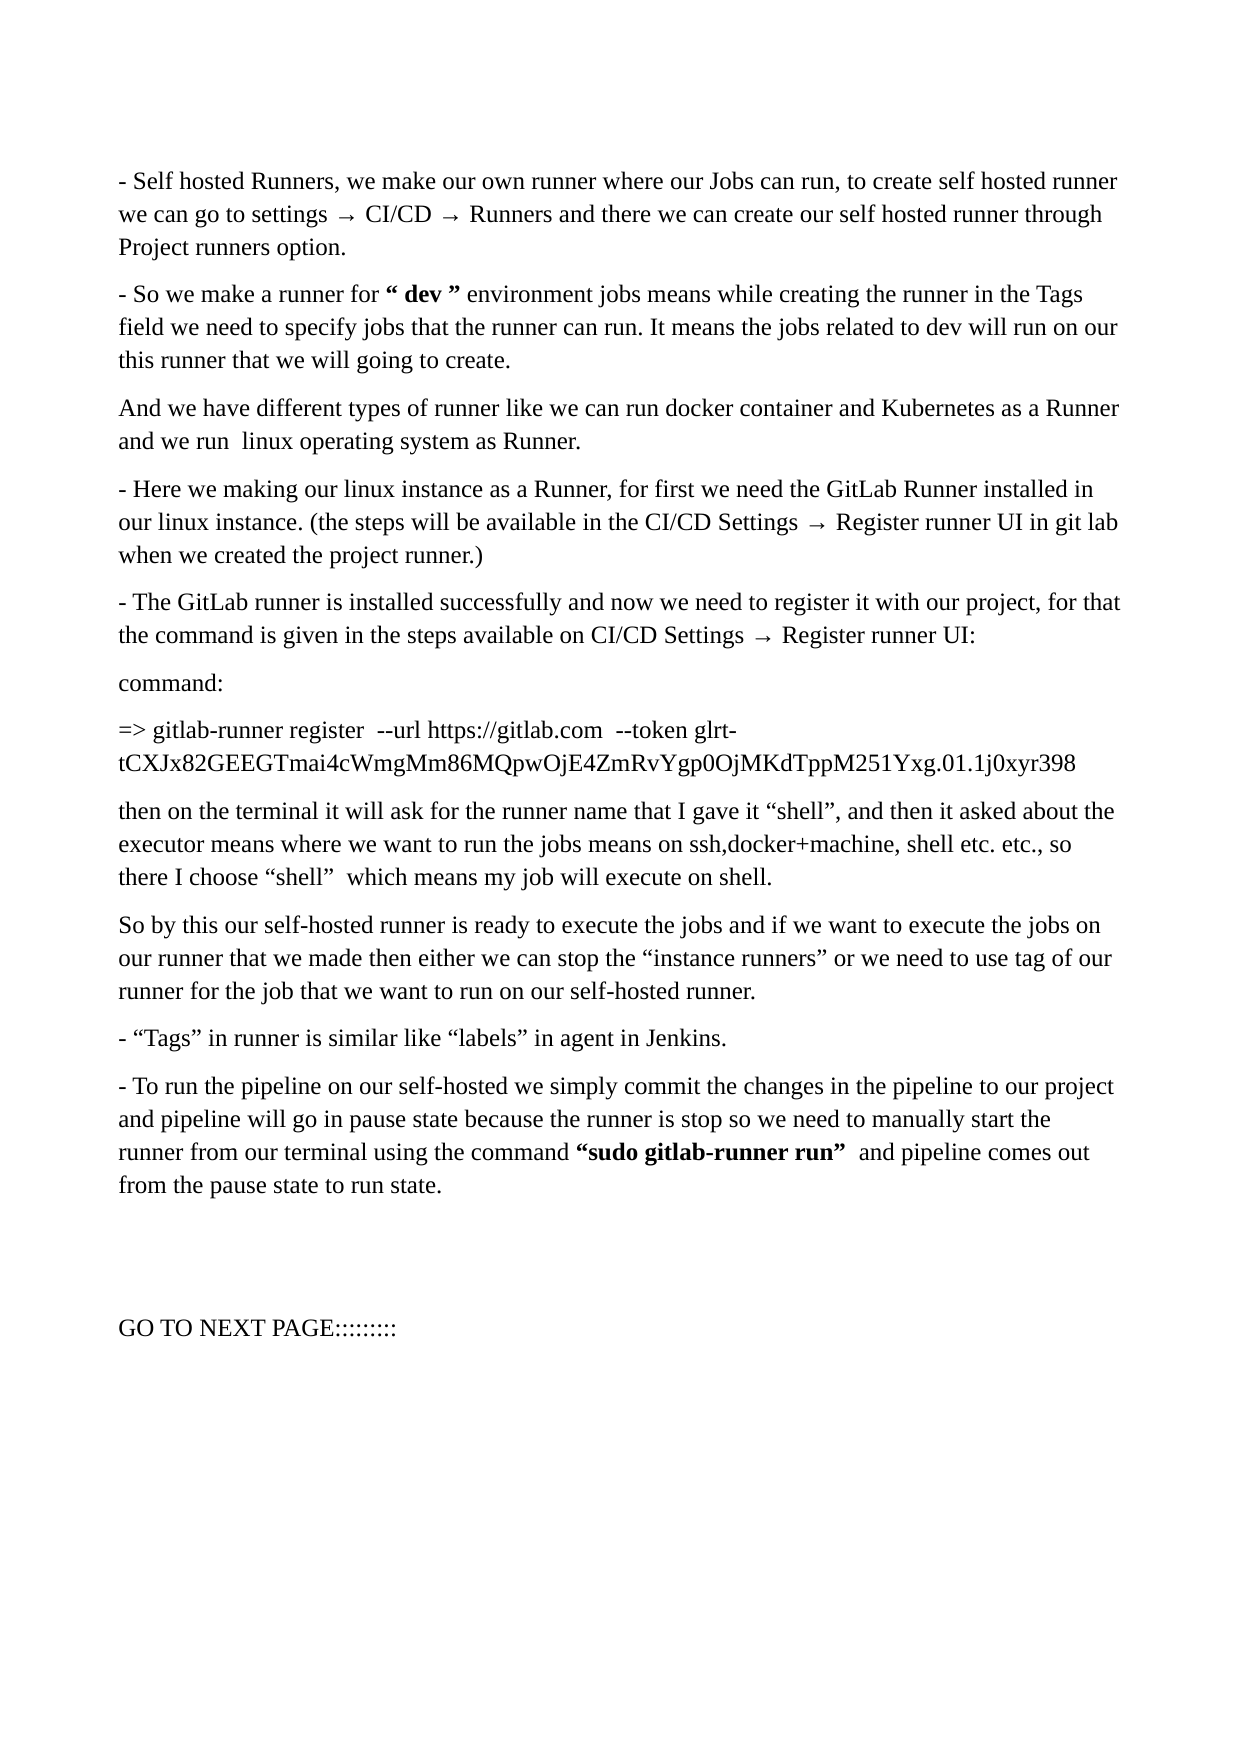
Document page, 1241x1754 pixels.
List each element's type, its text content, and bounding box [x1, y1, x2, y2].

text - So we make a runner for “ dev ” environment jobs means while creating the runner in the Tags field we need to specify jobs that the runner can run. It means the jobs related to dev will run on our this runner that we will going to create. [118, 279, 1122, 374]
text - Self hosted Runners, we make our own runner where our Jobs can run, to create self hosted runner we can go to settings → CI/CD → Runners and there we can create our self hosted runner through Project runners option. [118, 166, 1122, 261]
text - The GitLab runner is installed successfully and now we need to register it with our project, for that the command is given in the steps available on CI/CD Settings → Register runner UI: [118, 587, 1122, 649]
text => gitlab-runner register --url https://gitlab.com --token glrt-tCXJx82GEEGTmai4cWmgMm86MQpwOjE4ZmRvYgp0OjMKdTppM251Yxg.01.1j0xyr398 [118, 716, 1122, 777]
text - To run the pipeline on our self-hosted we simply commit the changes in the pipeline to our project and pipeline will go in pause state because the runner is stop so we need to manually start the runner from our terminal using the command “sudo gitlab-runner run” and pipeline comes out from the pause state to run state. [118, 1071, 1122, 1199]
text - Here we making our linux instance as a Runner, for first we need the GitLab Runner installed in our linux instance. (the steps will be available in the CI/CD Settings → Register runner UI in git lab when we created the project runner.) [118, 474, 1122, 568]
text So by this our self-hosted runner is ready to execute the jobs and if we want to execute the jobs on our runner that we made then either we can stop the “instance runners” or we need to use tag of our runner for the job that we want to run on our self-hosted runner. [118, 910, 1122, 1004]
text GO TO NEXT PAGE::::::::: [118, 1313, 1122, 1342]
text then on the terminal it will ask for the runner name that I gave it “shell”, and then it asked about the executor means where we want to run the jobs means on ssh,docker+machine, shell etc. etc., so there I choose “shell” which means my job will execute on shell. [118, 796, 1122, 891]
text - “Tags” in runner is similar like “labels” in agent in Jenkins. [118, 1023, 1122, 1052]
text And we have different types of runner like we can run docker container and Kubernetes as a Runner and we run linux operating system as Runner. [118, 393, 1122, 455]
text command: [118, 668, 1122, 697]
